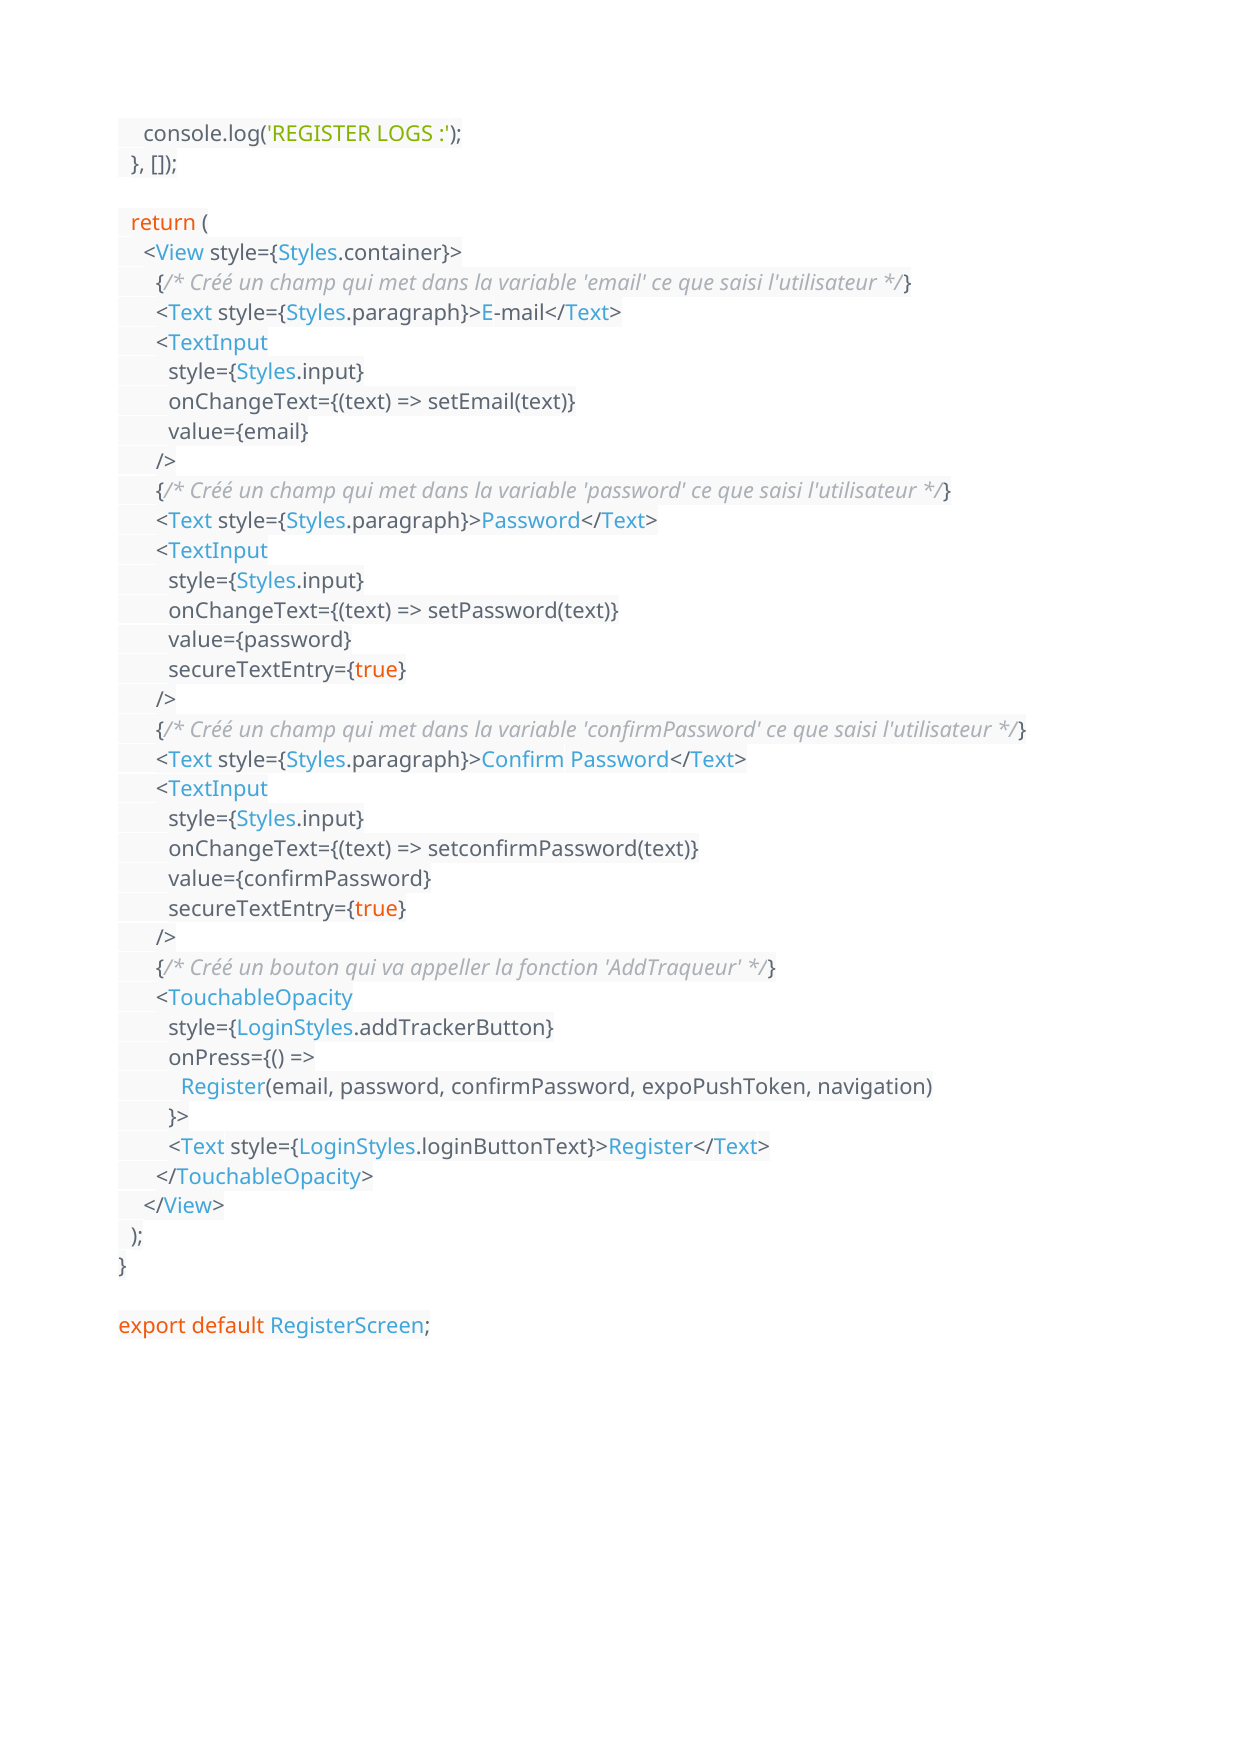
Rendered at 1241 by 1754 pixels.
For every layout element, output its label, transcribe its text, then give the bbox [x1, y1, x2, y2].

text {/* Créé un bouton qui va appeller la fonction 'AddTraqueur' */} [118, 952, 1122, 982]
text <Text style={Styles.paragraph}>Confirm Password</Text> [118, 744, 1122, 773]
text /> [118, 684, 1122, 714]
text <TextInput [118, 773, 1122, 803]
text secureTextEntry={true} [118, 654, 1122, 684]
text onChangeText={(text) => setPassword(text)} [118, 595, 1122, 624]
text secureTextEntry={true} [118, 893, 1122, 922]
text </View> [118, 1191, 1122, 1220]
text onChangeText={(text) => setconfirmPassword(text)} [118, 833, 1122, 863]
text <TextInput [118, 327, 1122, 356]
text <Text style={Styles.paragraph}>Password</Text> [118, 505, 1122, 535]
text {/* Créé un champ qui met dans la variable 'confirmPassword' ce que saisi l'utilisateur */} [118, 714, 1122, 744]
text {/* Créé un champ qui met dans la variable 'email' ce que saisi l'utilisateur */} [118, 267, 1122, 297]
text onChangeText={(text) => setEmail(text)} [118, 386, 1122, 416]
text return ( [118, 207, 1122, 237]
text <Text style={LoginStyles.loginButtonText}>Register</Text> [118, 1131, 1122, 1161]
text style={Styles.input} [118, 803, 1122, 833]
text value={password} [118, 624, 1122, 654]
text value={confirmPassword} [118, 863, 1122, 893]
text }> [118, 1101, 1122, 1131]
text style={Styles.input} [118, 356, 1122, 386]
text <Text style={Styles.paragraph}>E-mail</Text> [118, 297, 1122, 327]
text export default RegisterScreen; [118, 1309, 1122, 1339]
text console.log('REGISTER LOGS :'); [118, 118, 1122, 148]
text <TextInput [118, 535, 1122, 565]
text /> [118, 446, 1122, 476]
text style={Styles.input} [118, 565, 1122, 595]
text /> [118, 922, 1122, 952]
text </TouchableOpacity> [118, 1161, 1122, 1191]
text <TouchableOpacity [118, 982, 1122, 1012]
text }, []); [118, 148, 1122, 178]
text {/* Créé un champ qui met dans la variable 'password' ce que saisi l'utilisateur */} [118, 476, 1122, 505]
text style={LoginStyles.addTrackerButton} [118, 1012, 1122, 1042]
text Register(email, password, confirmPassword, expoPushToken, navigation) [118, 1071, 1122, 1101]
text onPress={() => [118, 1042, 1122, 1071]
text ); [118, 1220, 1122, 1250]
text value={email} [118, 416, 1122, 446]
text } [118, 1250, 1122, 1280]
text <View style={Styles.container}> [118, 237, 1122, 267]
